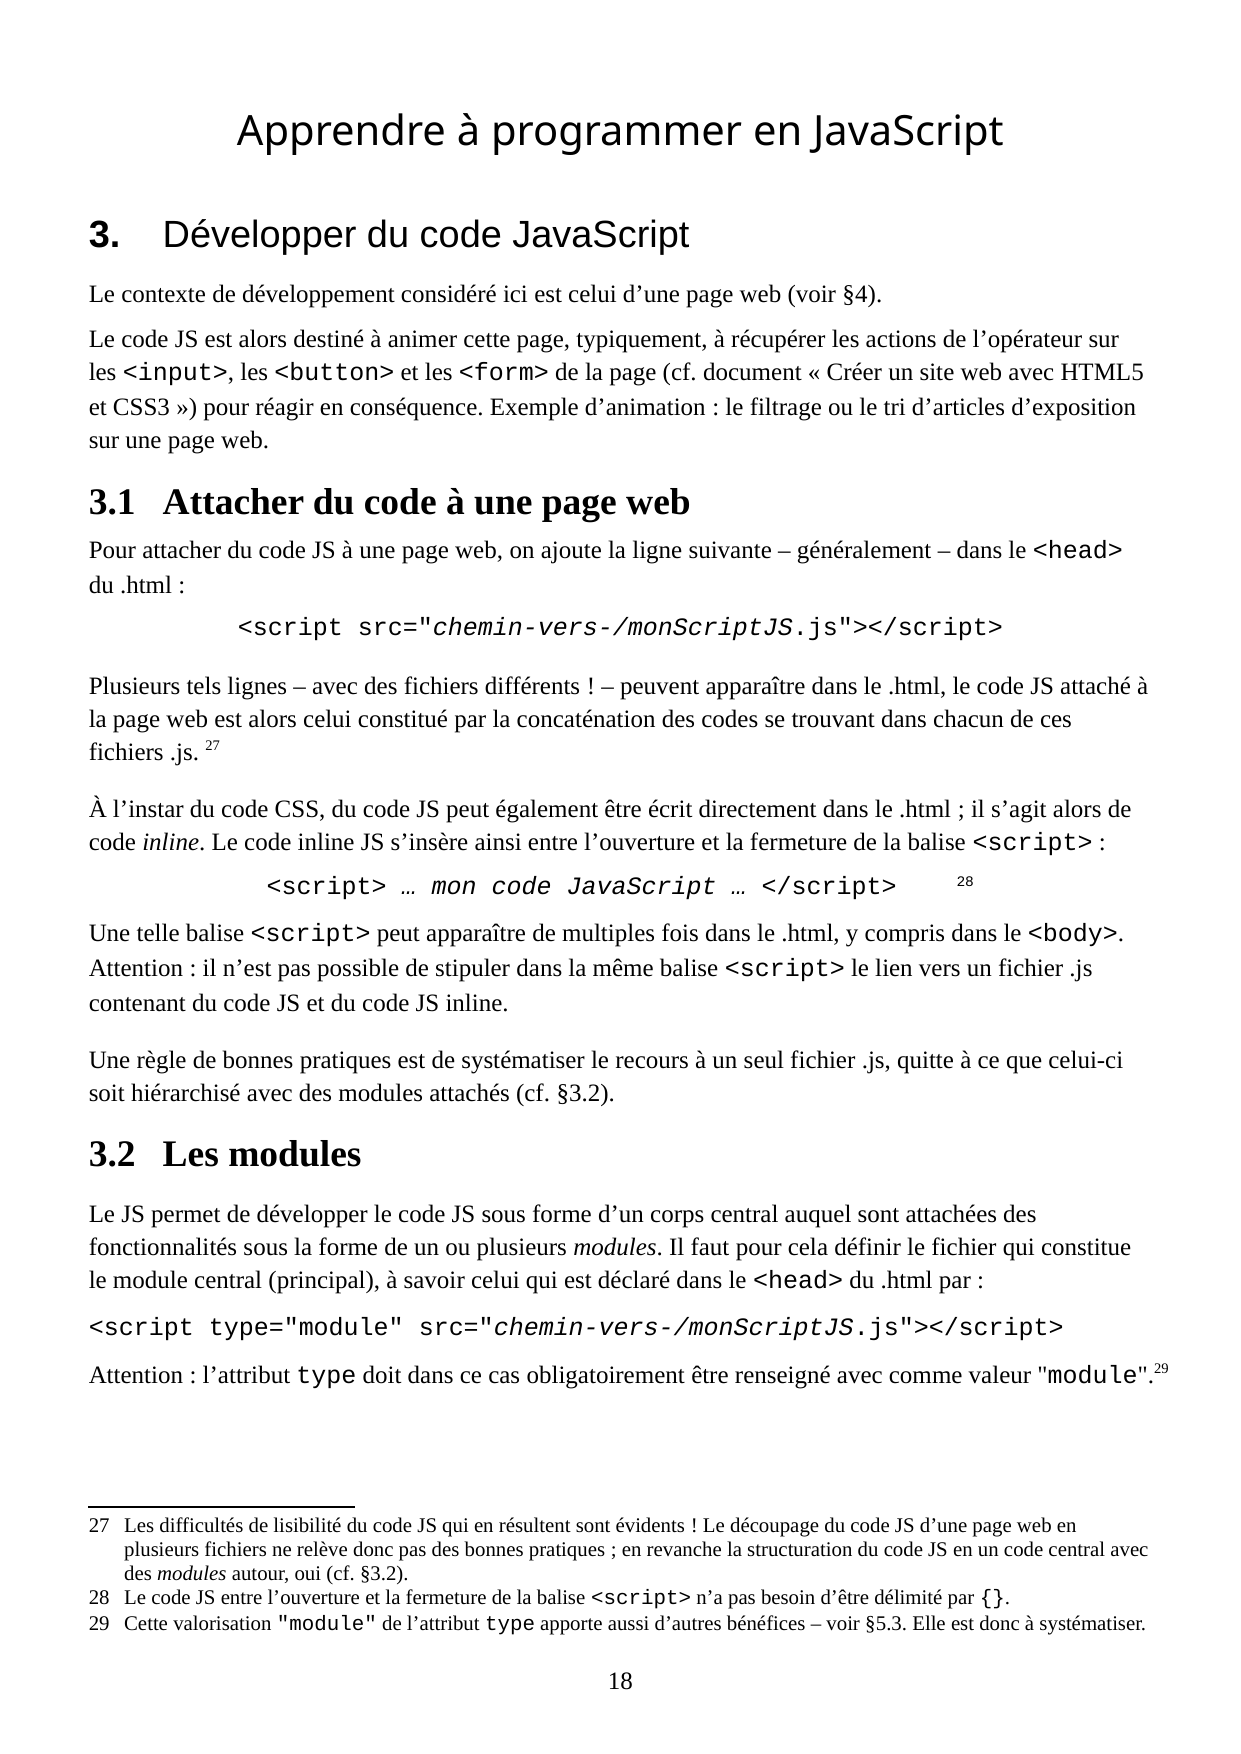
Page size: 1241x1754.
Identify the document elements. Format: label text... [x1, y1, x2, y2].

text Pour attacher du code JS à une page web, on ajoute la ligne suivante – généralement – dans le <head> du .html : [88, 535, 1152, 599]
text Cette valorisation "module" de l’attribut type apporte aussi d’autres bénéfices – voir §5.3. Elle est donc à systématiser. [88, 1611, 1152, 1637]
text Une telle balise <script> peut apparaître de multiples fois dans le .html, y compris dans le <body>. Attention : il n’est pas possible de stipuler dans la même balise <script> le lien vers un fichier .js contenant du code JS et du code JS inline. [88, 918, 1152, 1017]
text Le JS permet de développer le code JS sous forme d’un corps central auquel sont attachées des fonctionnalités sous la forme de un ou plusieurs modules. Il faut pour cela définir le fichier qui constitue le module central (principal), à savoir celui qui est déclaré dans le <head> du .html par : [88, 1199, 1152, 1296]
text <script src="chemin-vers-/monScriptJS.js"></script> [88, 615, 1152, 643]
subtitle Attacher du code à une page web [88, 479, 1152, 522]
text Attention : l’attribut type doit dans ce cas obligatoirement être renseigné avec comme valeur "module". [88, 1360, 1169, 1391]
text Les difficultés de lisibilité du code JS qui en résultent sont évidents ! Le découpage du code JS d’une page web en plusieurs fichiers ne relève donc pas des bonnes pratiques ; en revanche la structuration du code JS en un code central avec des modules autour, oui (cf. §3.2). [88, 1513, 1152, 1585]
text Une règle de bonnes pratiques est de systématiser le recours à un seul fichier .js, quitte à ce que celui-ci soit hiérarchisé avec des modules attachés (cf. §3.2). [88, 1045, 1152, 1107]
text <script> … mon code JavaScript … </script> [88, 874, 1152, 902]
text À l’instar du code CSS, du code JS peut également être écrit directement dans le .html ; il s’agit alors de code inline. Le code inline JS s’insère ainsi entre l’ouverture et la fermeture de la balise <script> : [88, 794, 1152, 857]
text Plusieurs tels lignes – avec des fichiers différents ! – peuvent apparaître dans le .html, le code JS attaché à la page web est alors celui constitué par la concaténation des codes se trouvant dans chacun de ces fichiers .js. [88, 671, 1152, 766]
text Le contexte de développement considéré ici est celui d’une page web (voir §4). [88, 279, 1152, 308]
text Le code JS est alors destiné à animer cette page, typiquement, à récupérer les actions de l’opérateur sur les <input>, les <button> et les <form> de la page (cf. document « Créer un site web avec HTML5 et CSS3 ») pour réagir en conséquence. Exemple d’animation : le filtrage ou le tri d’articles d’exposition sur une page web. [88, 324, 1152, 454]
text Le code JS entre l’ouverture et la fermeture de la balise <script> n’a pas besoin d’être délimité par {}. [88, 1585, 1152, 1611]
subtitle Les modules [88, 1132, 1152, 1175]
subtitle Développer du code JavaScript [88, 212, 1152, 255]
text <script type="module" src="chemin-vers-/monScriptJS.js"></script> [88, 1312, 1152, 1343]
